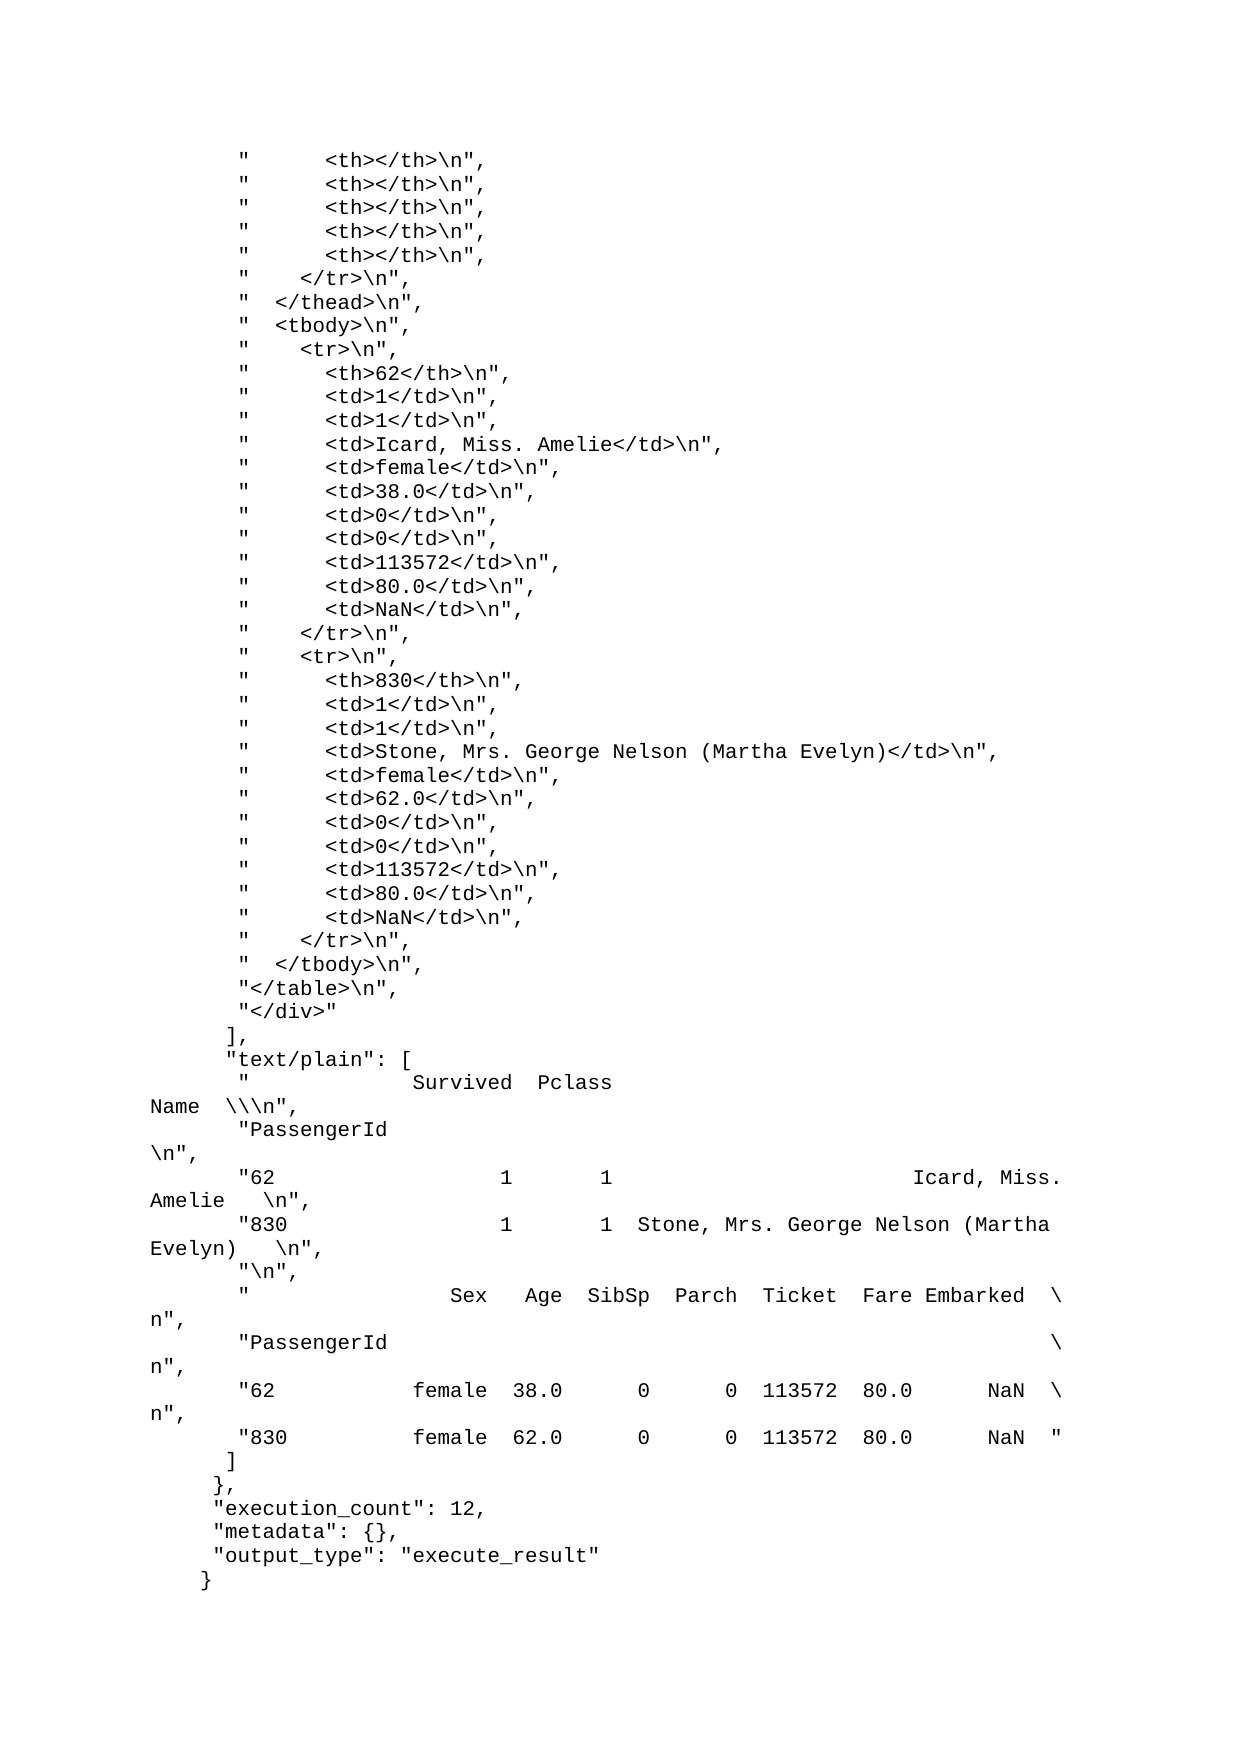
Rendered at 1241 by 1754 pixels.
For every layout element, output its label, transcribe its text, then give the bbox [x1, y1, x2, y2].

text "62 1 1 Icard, Miss. Amelie \n", [150, 1167, 1090, 1214]
text "output_type": "execute_result" [150, 1545, 1090, 1569]
text } [150, 1569, 1090, 1592]
text "\n", [150, 1261, 1090, 1285]
text " <td>1</td>\n", [150, 386, 1090, 410]
text " <td>NaN</td>\n", [150, 907, 1090, 930]
text " <td>113572</td>\n", [150, 552, 1090, 576]
text " <td>0</td>\n", [150, 528, 1090, 552]
text " <td>80.0</td>\n", [150, 576, 1090, 599]
text " Survived Pclass Name \\\n", [150, 1072, 1090, 1119]
text " <td>62.0</td>\n", [150, 788, 1090, 812]
text " <td>Stone, Mrs. George Nelson (Martha Evelyn)</td>\n", [150, 741, 1090, 765]
text "PassengerId \n", [150, 1119, 1090, 1167]
text " <td>1</td>\n", [150, 410, 1090, 434]
text " <td>female</td>\n", [150, 765, 1090, 788]
text " <th>830</th>\n", [150, 670, 1090, 694]
text " <td>1</td>\n", [150, 694, 1090, 717]
text " </tr>\n", [150, 623, 1090, 647]
text " <td>1</td>\n", [150, 717, 1090, 741]
text " <td>38.0</td>\n", [150, 481, 1090, 505]
text " </tr>\n", [150, 268, 1090, 292]
text " <th></th>\n", [150, 150, 1090, 174]
text " <th></th>\n", [150, 221, 1090, 244]
text "text/plain": [ [150, 1048, 1090, 1072]
text " <tr>\n", [150, 339, 1090, 363]
text " <td>113572</td>\n", [150, 859, 1090, 883]
text " <th></th>\n", [150, 174, 1090, 197]
text " <td>0</td>\n", [150, 836, 1090, 859]
text " </thead>\n", [150, 292, 1090, 316]
text "830 1 1 Stone, Mrs. George Nelson (Martha Evelyn) \n", [150, 1214, 1090, 1261]
text ] [150, 1451, 1090, 1474]
text " <tbody>\n", [150, 316, 1090, 339]
text "</div>" [150, 1001, 1090, 1025]
text " <th>62</th>\n", [150, 363, 1090, 386]
text " Sex Age SibSp Parch Ticket Fare Embarked \n", [150, 1285, 1090, 1332]
text " <td>80.0</td>\n", [150, 883, 1090, 907]
text }, [150, 1474, 1090, 1498]
text " <td>0</td>\n", [150, 812, 1090, 836]
text " <td>female</td>\n", [150, 457, 1090, 481]
text " <td>Icard, Miss. Amelie</td>\n", [150, 434, 1090, 457]
text "62 female 38.0 0 0 113572 80.0 NaN \n", [150, 1379, 1090, 1427]
text "830 female 62.0 0 0 113572 80.0 NaN " [150, 1427, 1090, 1451]
text " <td>0</td>\n", [150, 505, 1090, 528]
text " <th></th>\n", [150, 197, 1090, 221]
text " </tbody>\n", [150, 954, 1090, 978]
text " <th></th>\n", [150, 244, 1090, 268]
text " </tr>\n", [150, 930, 1090, 954]
text " <td>NaN</td>\n", [150, 599, 1090, 623]
text "PassengerId \n", [150, 1332, 1090, 1379]
text "</table>\n", [150, 978, 1090, 1001]
text ], [150, 1025, 1090, 1048]
text "metadata": {}, [150, 1521, 1090, 1545]
text "execution_count": 12, [150, 1498, 1090, 1521]
text " <tr>\n", [150, 647, 1090, 670]
